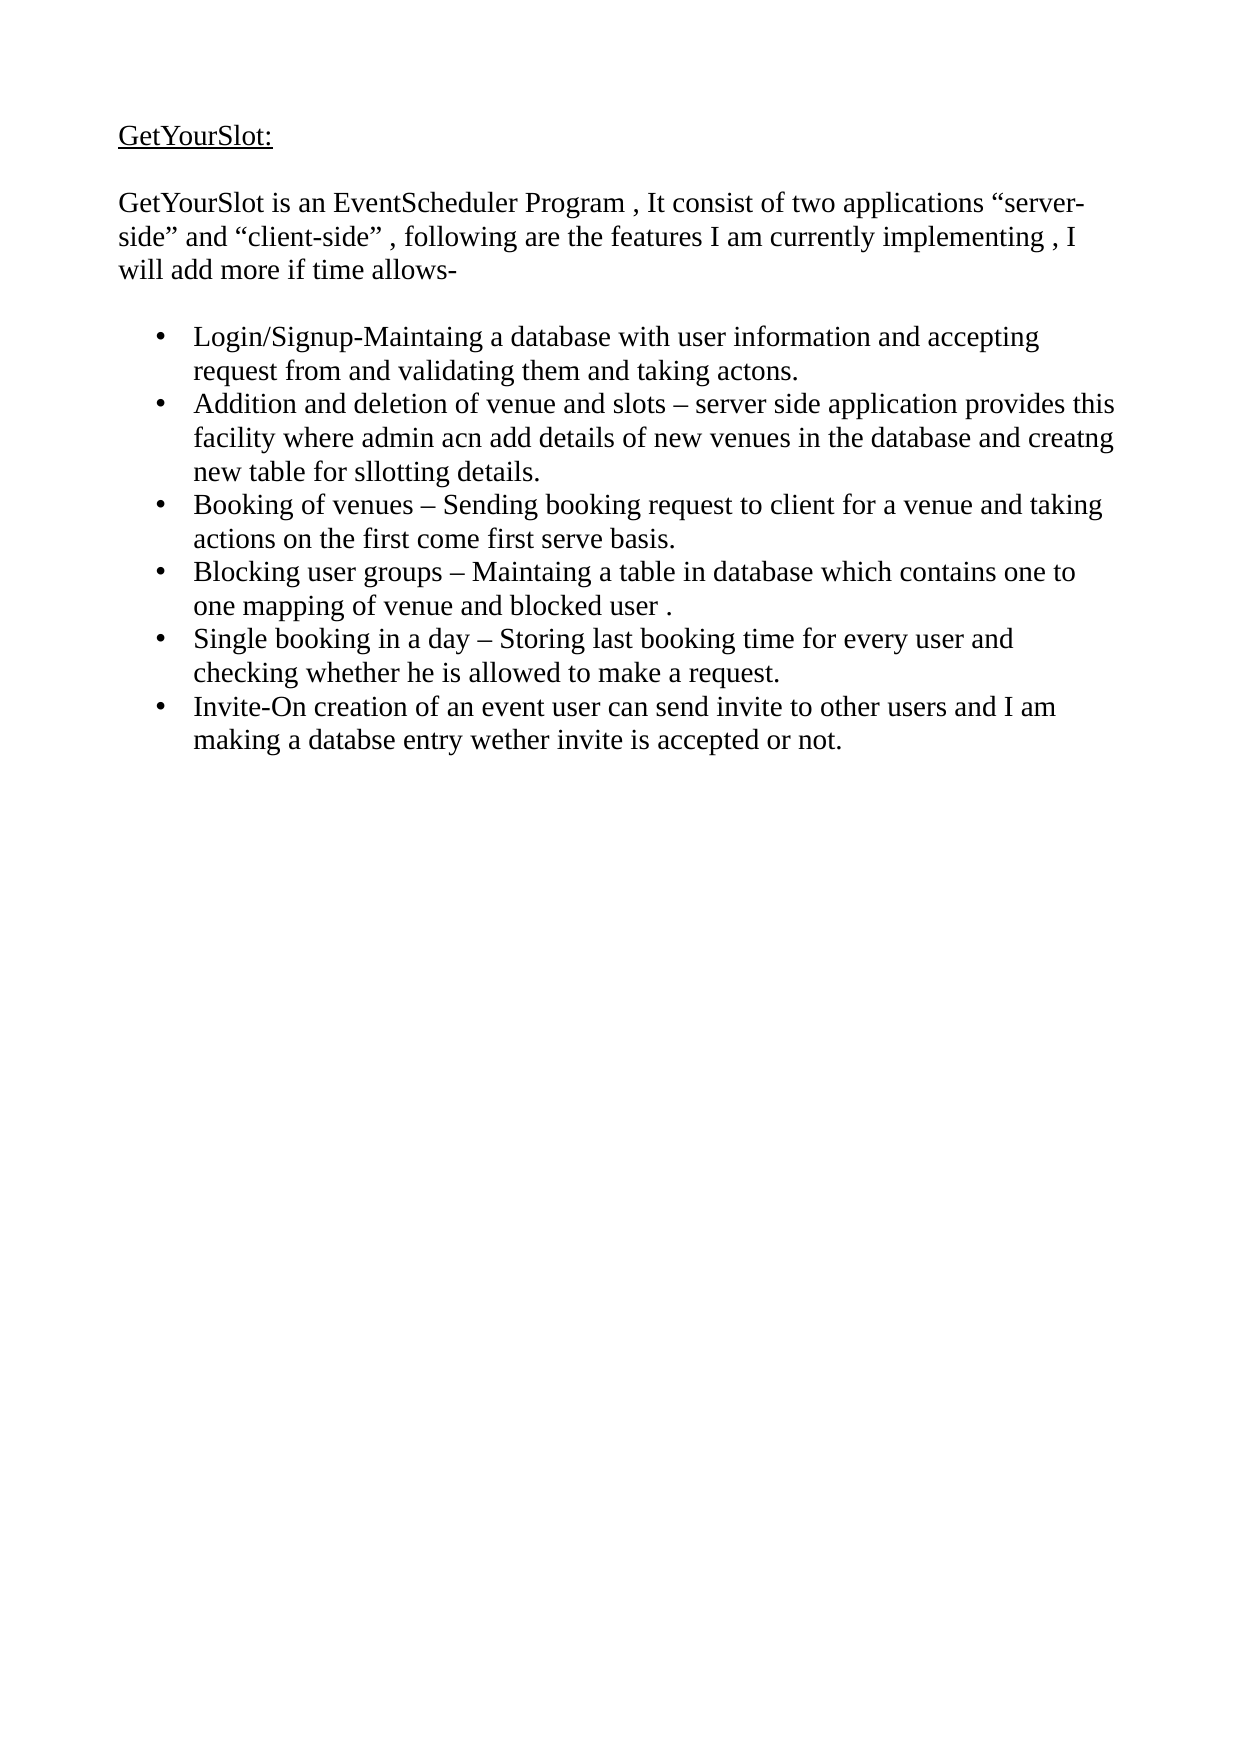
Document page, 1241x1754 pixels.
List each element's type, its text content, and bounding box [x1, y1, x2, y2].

list Booking of venues – Sending booking request to client for a venue and taking actions on the first come first serve basis. [156, 487, 1122, 554]
text GetYourSlot: [118, 118, 1122, 152]
text GetYourSlot is an EventScheduler Program , It consist of two applications “server-side” and “client-side” , following are the features I am currently implementing , I will add more if time allows- [118, 185, 1122, 286]
list Blocking user groups – Maintaing a table in database which contains one to one mapping of venue and blocked user . [156, 554, 1122, 622]
list Login/Signup-Maintaing a database with user information and accepting request from and validating them and taking actons. [156, 319, 1122, 387]
list Single booking in a day – Storing last booking time for every user and checking whether he is allowed to make a request. [156, 622, 1122, 689]
list Addition and deletion of venue and slots – server side application provides this facility where admin acn add details of new venues in the database and creatng new table for sllotting details. [156, 387, 1122, 487]
list Invite-On creation of an event user can send invite to other users and I am making a databse entry wether invite is accepted or not. [156, 689, 1122, 756]
